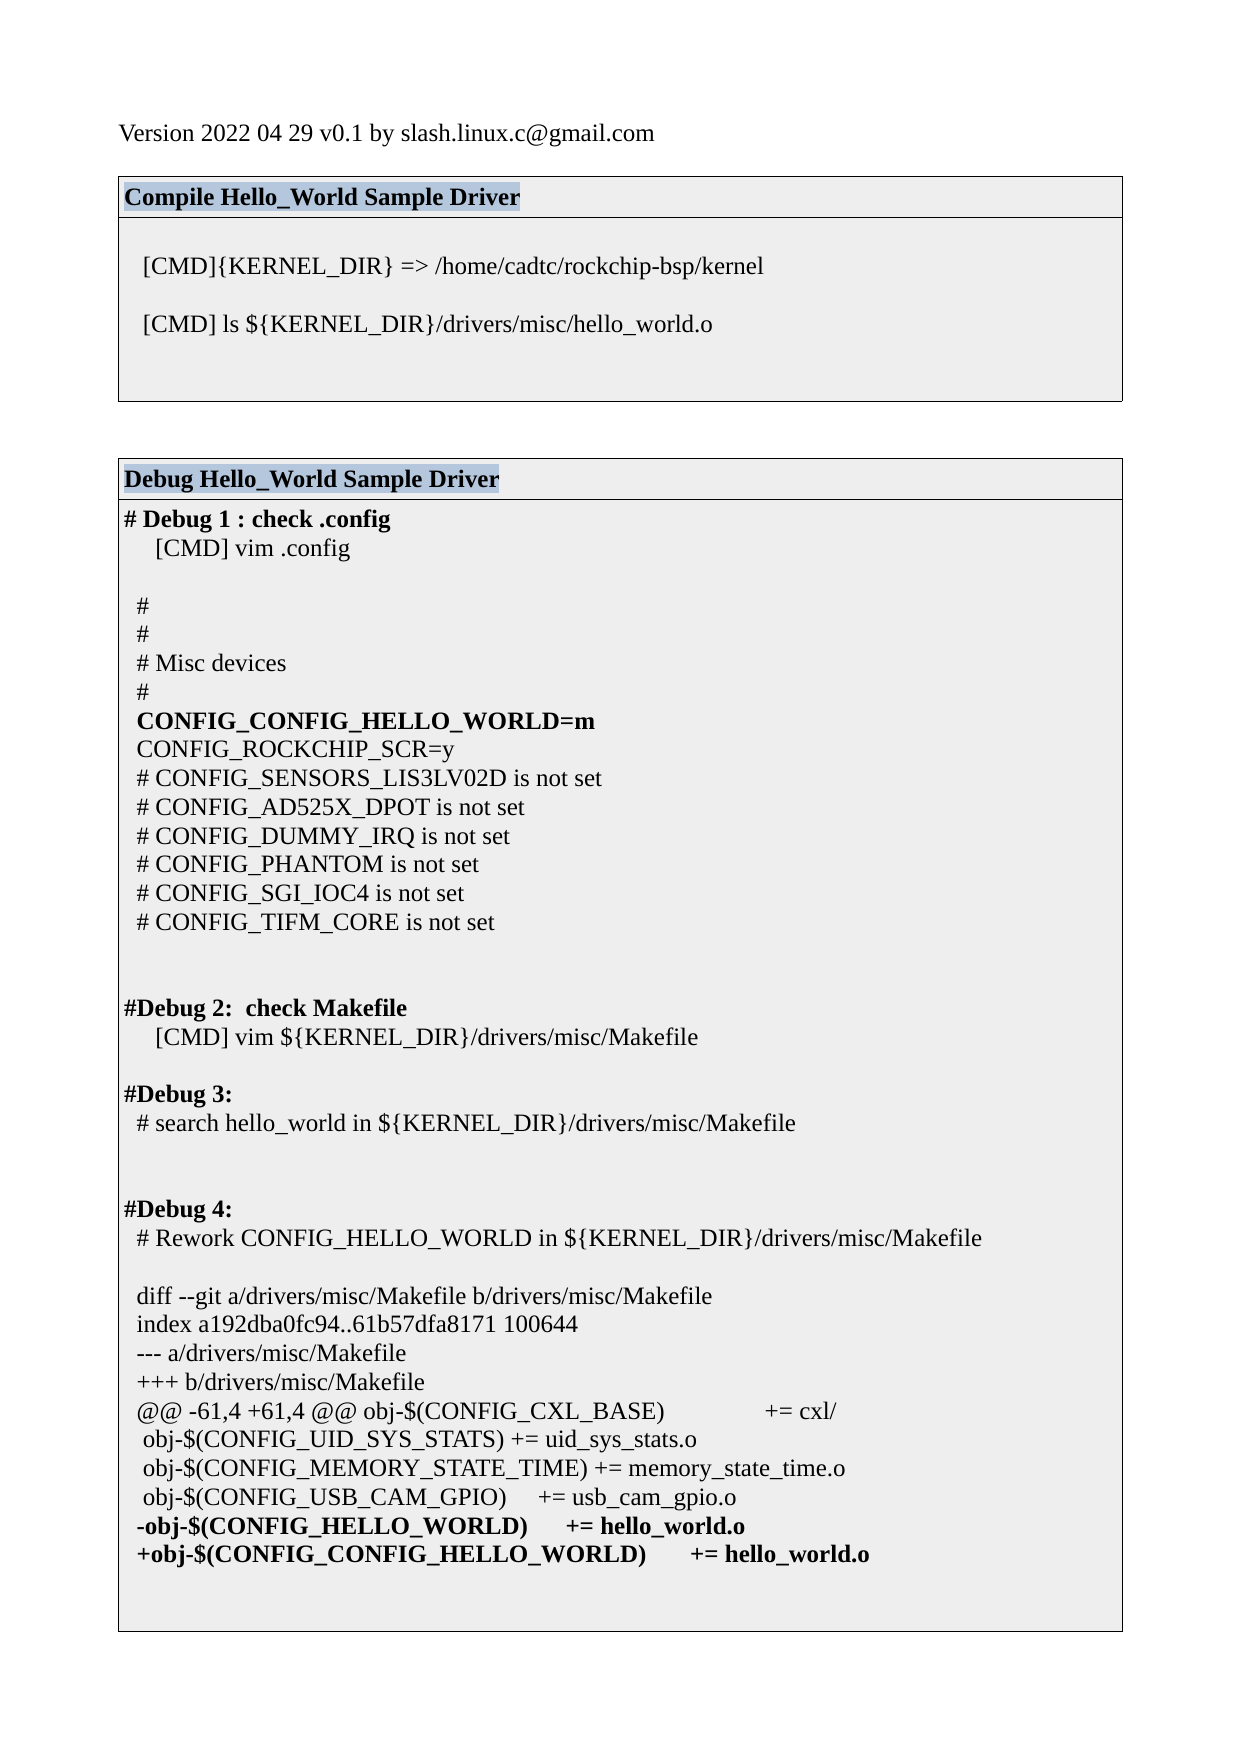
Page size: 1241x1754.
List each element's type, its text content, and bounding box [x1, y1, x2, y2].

table_cell # Debug 1 : check .config [CMD] vim .config # # # Misc devices # CONFIG_CONFIG_HELLO_WORLD=m CONFIG_ROCKCHIP_SCR=y # CONFIG_SENSORS_LIS3LV02D is not set # CONFIG_AD525X_DPOT is not set # CONFIG_DUMMY_IRQ is not set # CONFIG_PHANTOM is not set # CONFIG_SGI_IOC4 is not set # CONFIG_TIFM_CORE is not set #Debug 2: check Makefile [CMD] vim ${KERNEL_DIR}/drivers/misc/Makefile #Debug 3: # search hello_world in ${KERNEL_DIR}/drivers/misc/Makefile #Debug 4: # Rework CONFIG_HELLO_WORLD in ${KERNEL_DIR}/drivers/misc/Makefile diff --git a/drivers/misc/Makefile b/drivers/misc/Makefile index a192dba0fc94..61b57dfa8171 100644 --- a/drivers/misc/Makefile +++ b/drivers/misc/Makefile @@ -61,4 +61,4 @@ obj-$(CONFIG_CXL_BASE) += cxl/ obj-$(CONFIG_UID_SYS_STATS) += uid_sys_stats.o obj-$(CONFIG_MEMORY_STATE_TIME) += memory_state_time.o obj-$(CONFIG_USB_CAM_GPIO) += usb_cam_gpio.o -obj-$(CONFIG_HELLO_WORLD) += hello_world.o +obj-$(CONFIG_CONFIG_HELLO_WORLD) += hello_world.o [119, 500, 1122, 1631]
table_cell [CMD]{KERNEL_DIR} => /home/cadtc/rockchip-bsp/kernel [CMD] ls ${KERNEL_DIR}/drivers/misc/hello_world.o [119, 218, 1122, 401]
table_header Compile Hello_World Sample Driver [119, 177, 1122, 217]
table_header Debug Hello_World Sample Driver [119, 459, 1122, 499]
